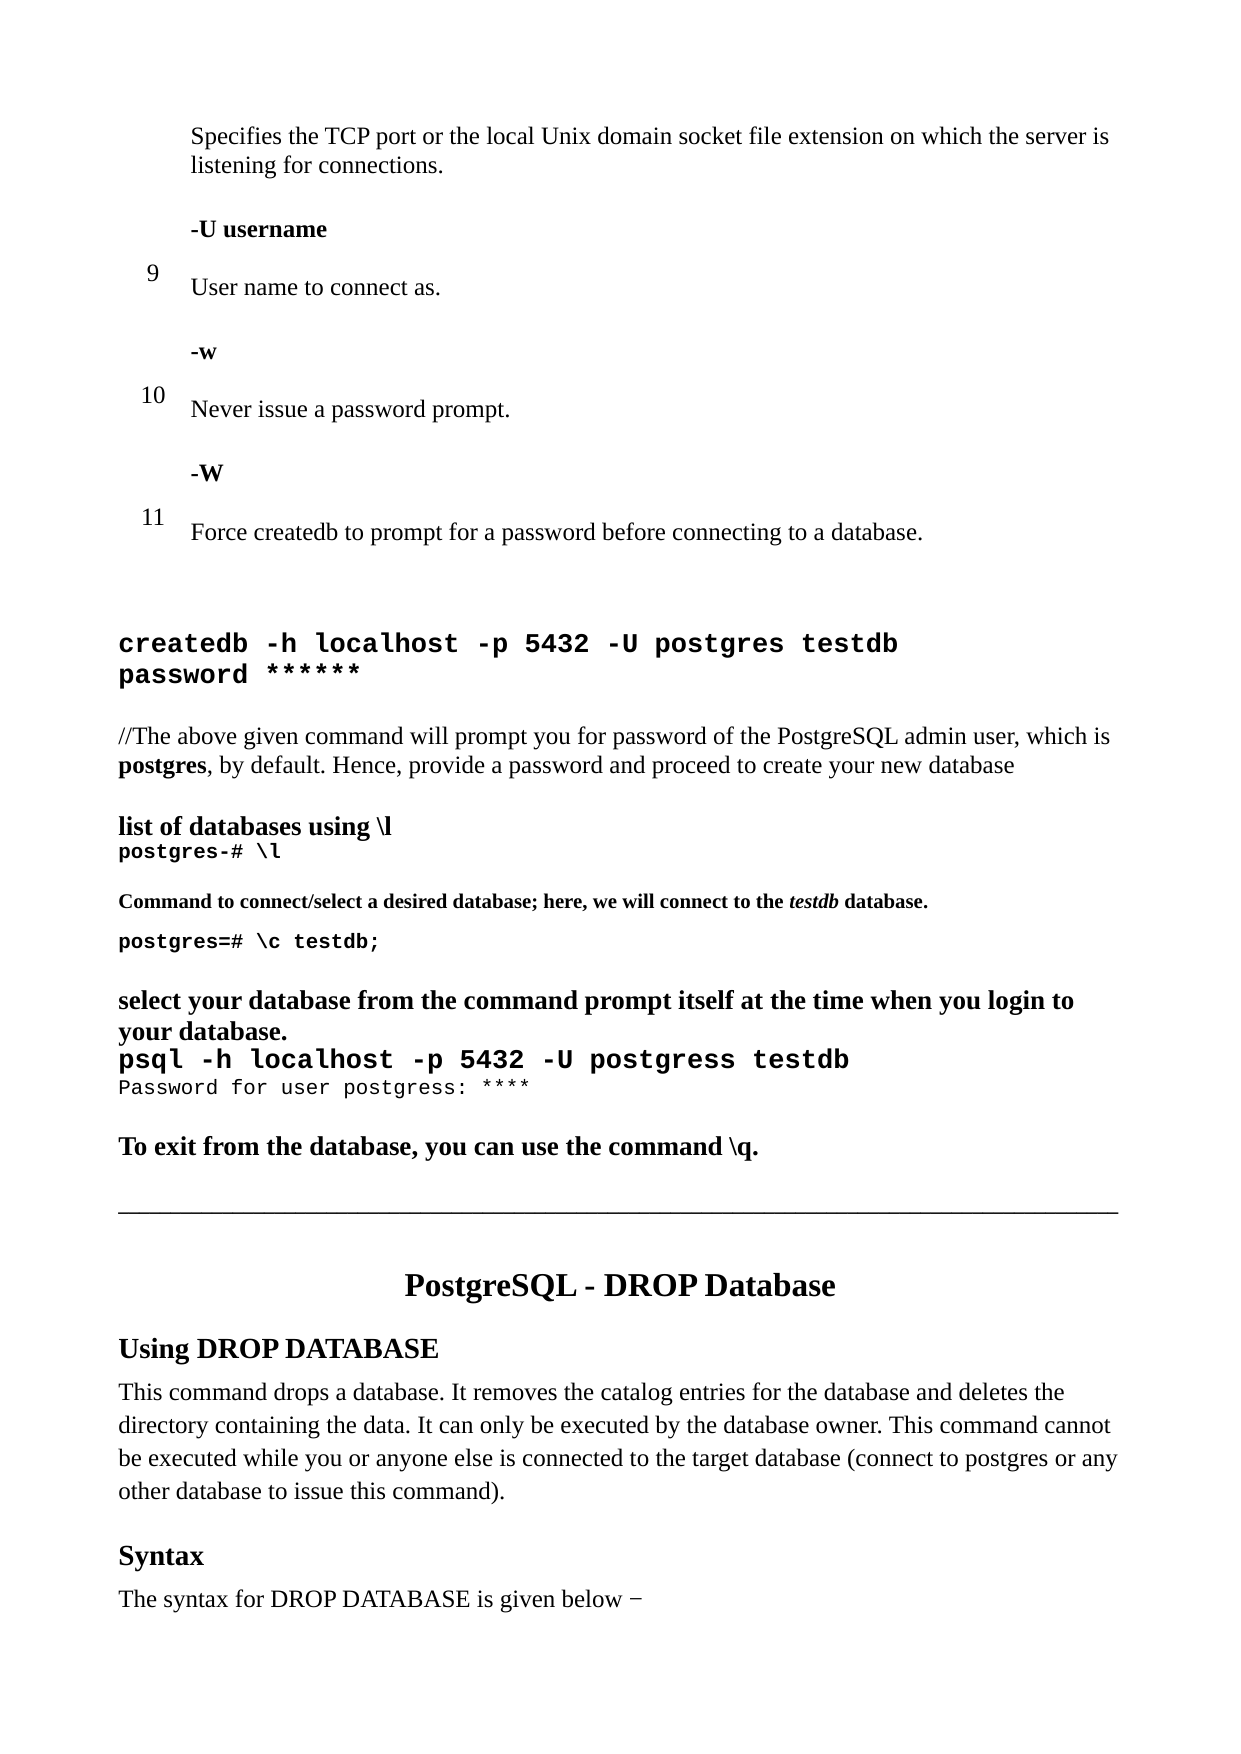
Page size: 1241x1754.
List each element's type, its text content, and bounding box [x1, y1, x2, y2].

table_cell [118, 118, 187, 211]
text The syntax for DROP DATABASE is given below − [118, 1584, 1122, 1613]
text ________________________________________________________________________________________________ [118, 1192, 1122, 1216]
text postgres-# \l [118, 841, 1122, 864]
text list of databases using \l [118, 810, 1122, 841]
text This command drops a database. It removes the catalog entries for the database and deletes the directory containing the data. It can only be executed by the database owner. This command cannot be executed while you or anyone else is connected to the target database (connect to postgres or any other database to issue this command). [118, 1377, 1122, 1505]
text createdb -h localhost -p 5432 -U postgres testdb [118, 630, 1122, 661]
table_cell -w Never issue a password prompt. [188, 333, 1122, 456]
text //The above given command will prompt you for password of the PostgreSQL admin user, which is postgres, by default. Hence, provide a password and proceed to create your new database [118, 721, 1122, 779]
subtitle PostgreSQL - DROP Database [118, 1266, 1122, 1304]
table_cell 9 [118, 211, 187, 333]
text Command to connect/select a desired database; here, we will connect to the testdb database. [118, 889, 1122, 913]
subtitle Syntax [118, 1538, 1122, 1572]
text password ****** [118, 661, 1122, 692]
text psql -h localhost -p 5432 -U postgress testdb [118, 1046, 1122, 1077]
table_cell Specifies the TCP port or the local Unix domain socket file extension on which the server is listening for connections. [188, 118, 1122, 211]
table_cell 10 [118, 333, 187, 456]
table_cell -W Force createdb to prompt for a password before connecting to a database. [188, 456, 1122, 578]
table_cell 11 [118, 456, 187, 578]
text select your database from the command prompt itself at the time when you login to your database. [118, 984, 1122, 1046]
table_cell -U username User name to connect as. [188, 211, 1122, 333]
text Password for user postgress: **** [118, 1077, 1122, 1101]
text To exit from the database, you can use the command \q. [118, 1130, 1122, 1161]
text postgres=# \c testdb; [118, 931, 1122, 954]
subtitle Using DROP DATABASE [118, 1331, 1122, 1364]
